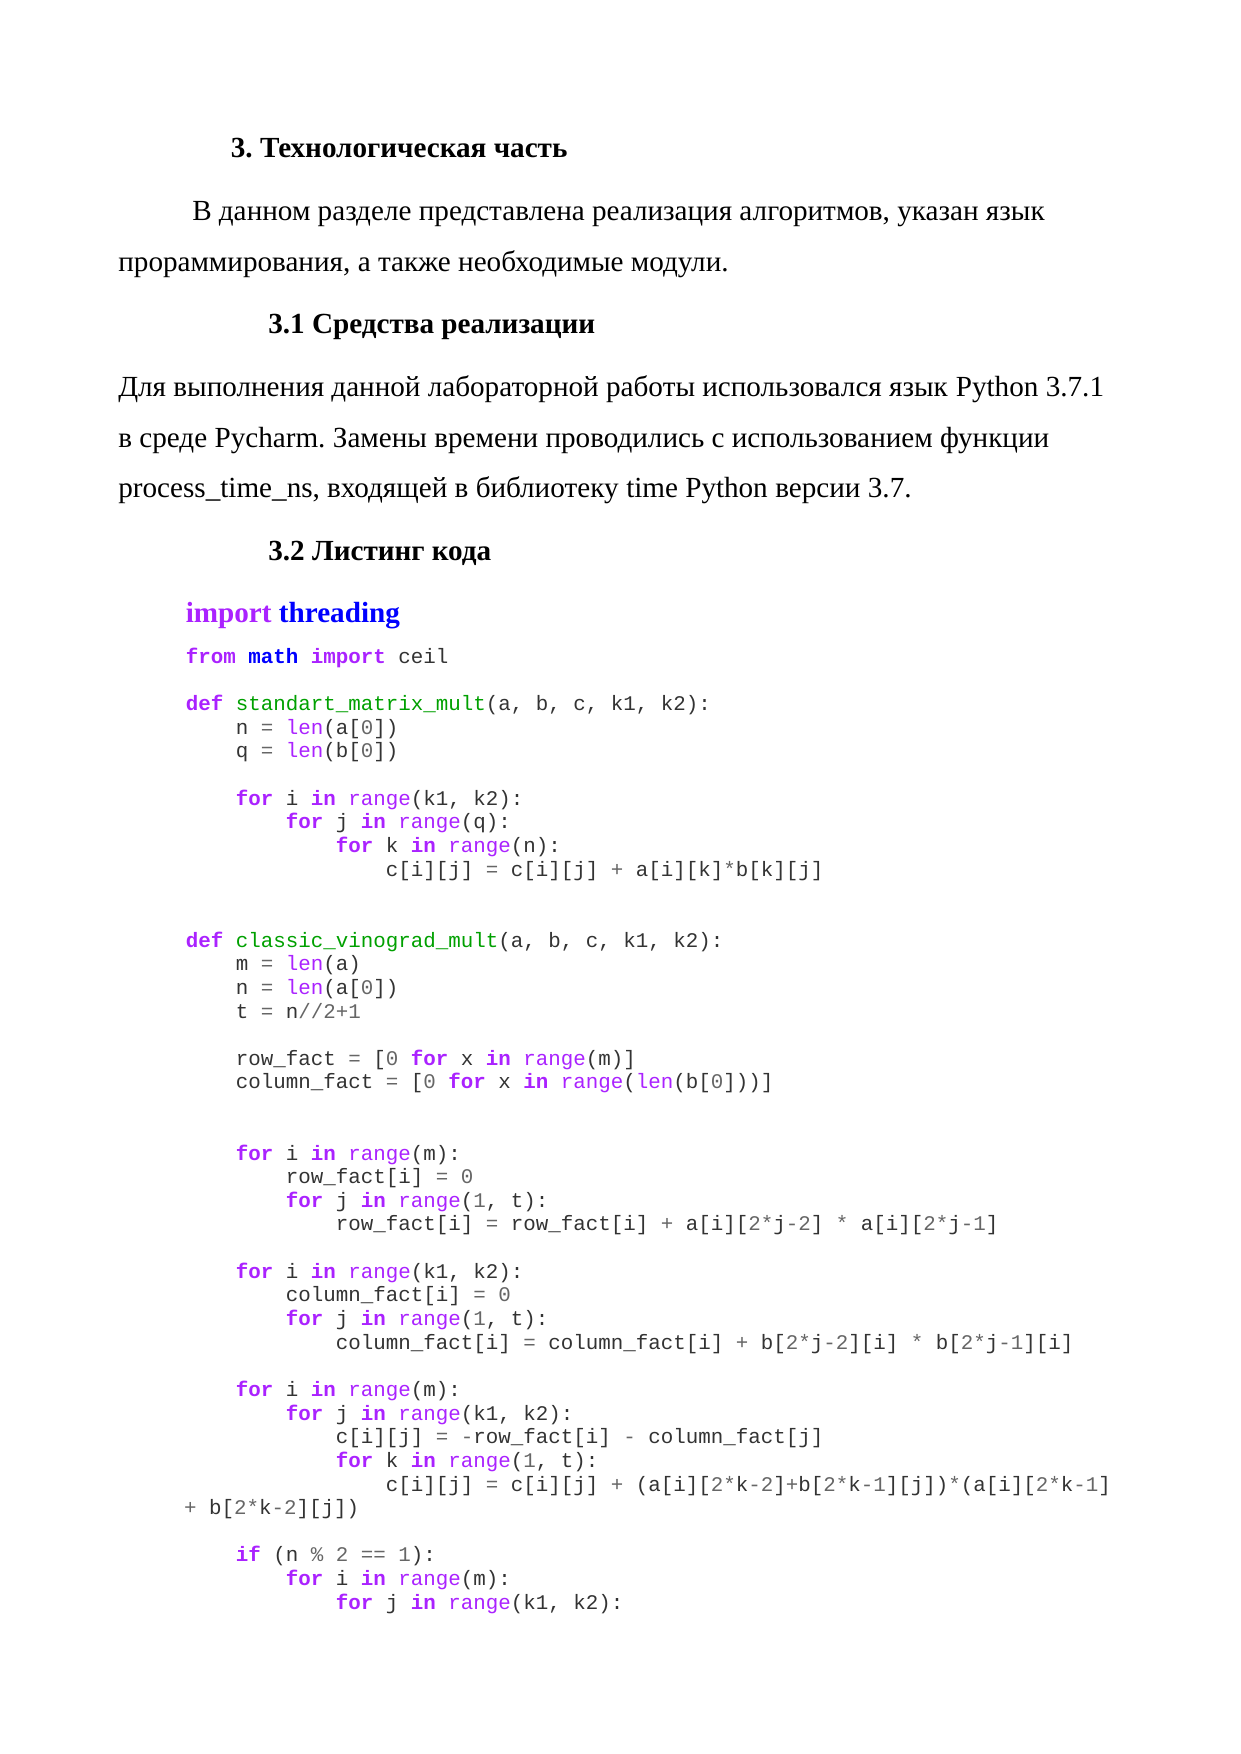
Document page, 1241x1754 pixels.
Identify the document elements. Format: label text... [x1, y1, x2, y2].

list 3.1 Средства реализации [231, 307, 1122, 340]
text def standart_matrix_mult(a, b, c, k1, k2): [184, 693, 1122, 717]
text c[i][j] = c[i][j] + (a[i][2*k-2]+b[2*k-1][j])*(a[i][2*k-1] + b[2*k-2][j]) [184, 1473, 1122, 1521]
text from math import ceil [184, 646, 1122, 669]
text m = len(a) [184, 953, 1122, 977]
text def classic_vinograd_mult(a, b, c, k1, k2): [184, 930, 1122, 953]
text t = n//2+1 [184, 1001, 1122, 1024]
text row_fact[i] = 0 [184, 1166, 1122, 1190]
text row_fact = [0 for x in range(m)] [184, 1048, 1122, 1072]
text for i in range(k1, k2): [184, 788, 1122, 811]
text n = len(a[0]) [184, 717, 1122, 741]
text for i in range(m): [184, 1568, 1122, 1592]
text for i in range(m): [184, 1142, 1122, 1166]
text column_fact = [0 for x in range(len(b[0]))] [184, 1072, 1122, 1095]
text if (n % 2 == 1): [184, 1544, 1122, 1568]
text for j in range(k1, k2): [184, 1403, 1122, 1426]
text В данном разделе представлена реализация алгоритмов, указан язык прораммирования, а также необходимые модули. [118, 193, 1122, 277]
text row_fact[i] = row_fact[i] + a[i][2*j-2] * a[i][2*j-1] [184, 1213, 1122, 1237]
text q = len(b[0]) [184, 741, 1122, 764]
text for j in range(1, t): [184, 1190, 1122, 1213]
text c[i][j] = c[i][j] + a[i][k]*b[k][j] [184, 859, 1122, 882]
text for j in range(q): [184, 811, 1122, 835]
text for i in range(m): [184, 1379, 1122, 1403]
text Для выполнения данной лабораторной работы использовался язык Python 3.7.1 в среде Pycharm. Замены времени проводились с использованием функции process_time_ns, входящей в библиотеку time Python версии 3.7. [118, 369, 1122, 503]
text for k in range(n): [184, 835, 1122, 859]
text column_fact[i] = 0 [184, 1284, 1122, 1308]
text n = len(a[0]) [184, 977, 1122, 1001]
text for j in range(k1, k2): [184, 1592, 1122, 1615]
text column_fact[i] = column_fact[i] + b[2*j-2][i] * b[2*j-1][i] [184, 1332, 1122, 1355]
text c[i][j] = -row_fact[i] - column_fact[j] [184, 1426, 1122, 1450]
text for j in range(1, t): [184, 1308, 1122, 1332]
text import threading [184, 596, 1122, 629]
list 3. Технологическая часть [193, 131, 1122, 164]
text for k in range(1, t): [184, 1450, 1122, 1473]
list 3.2 Листинг кода [231, 533, 1122, 566]
text for i in range(k1, k2): [184, 1261, 1122, 1284]
